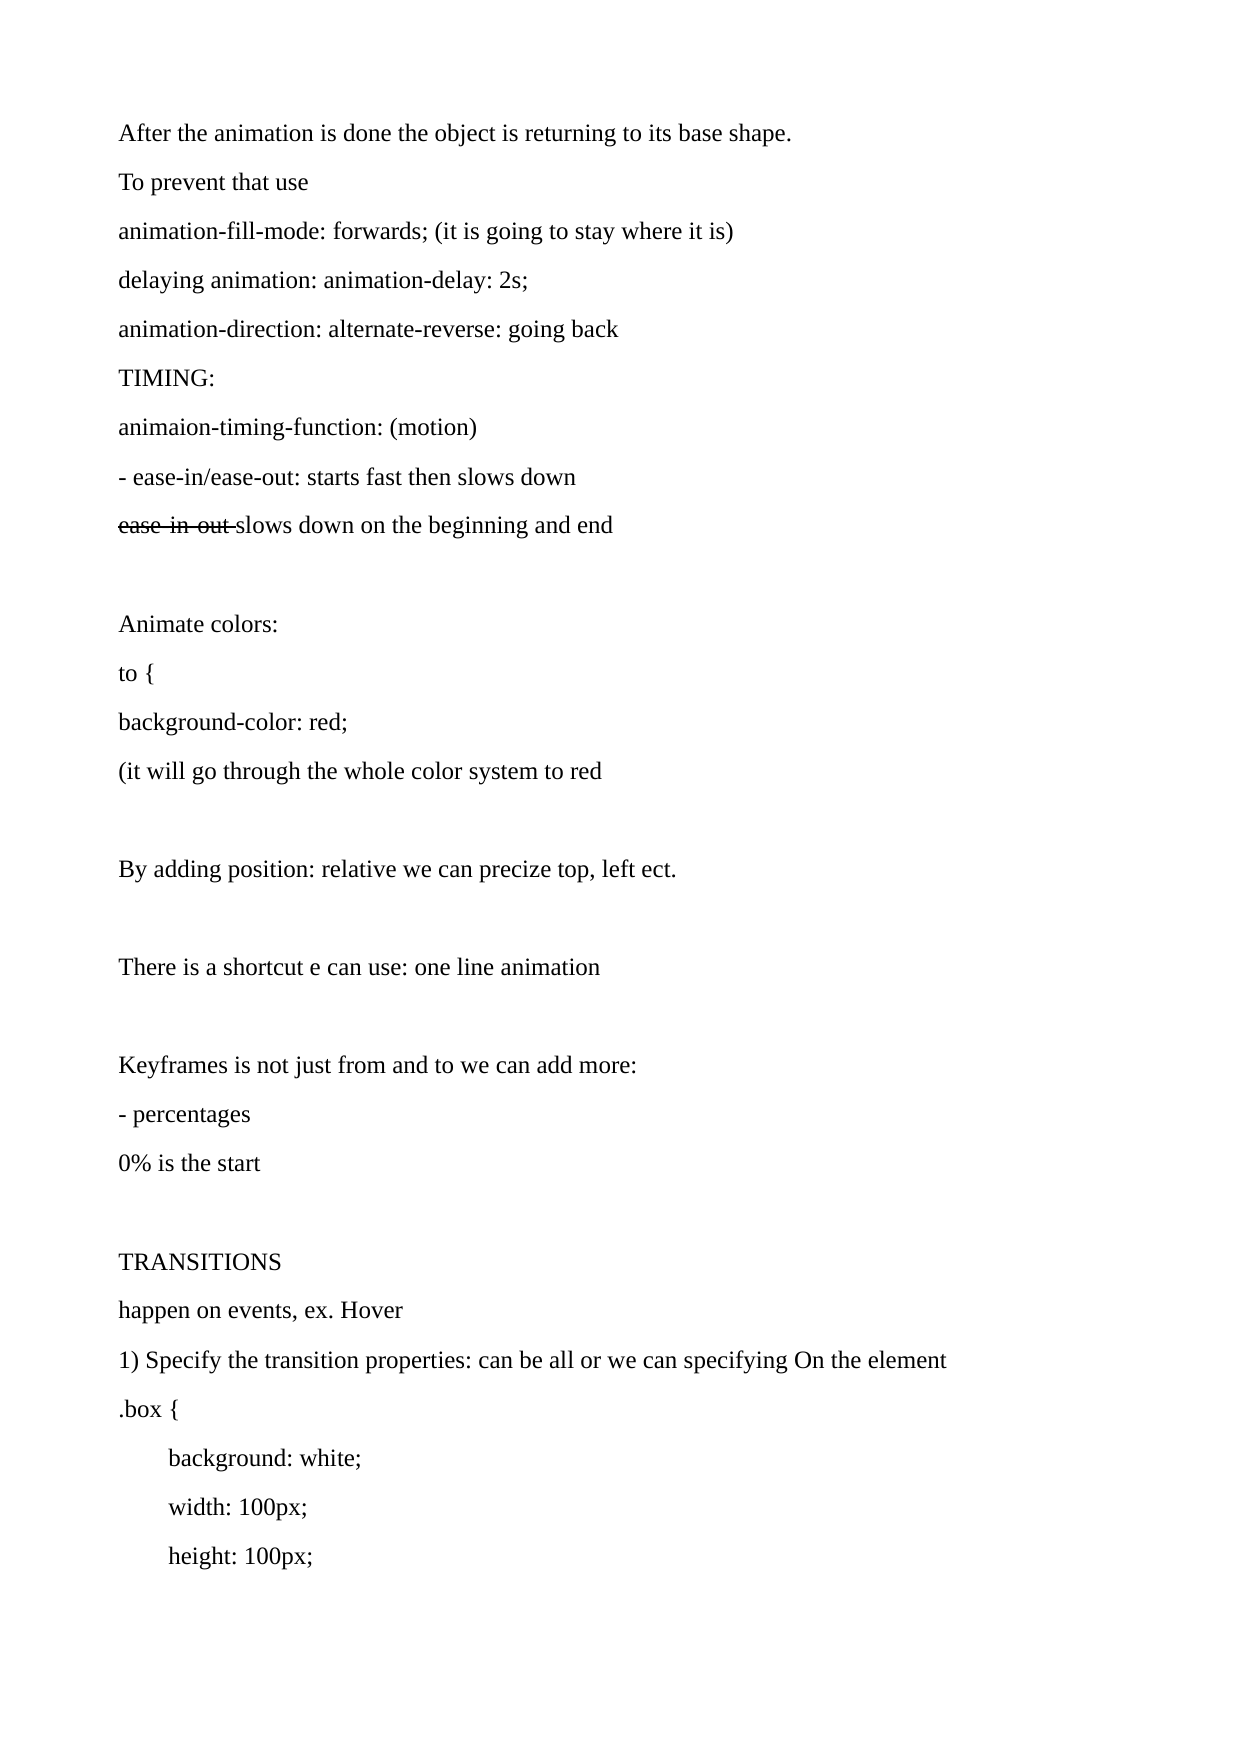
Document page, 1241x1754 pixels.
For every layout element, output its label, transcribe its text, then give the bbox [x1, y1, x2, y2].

text to { [118, 658, 1122, 687]
text Animate colors: [118, 609, 1122, 637]
text width: 100px; [118, 1492, 1122, 1521]
text TRANSITIONS [118, 1247, 1122, 1275]
text By adding position: relative we can precize top, left ect. [118, 854, 1122, 883]
text background-color: red; [118, 707, 1122, 736]
text TIMING: [118, 363, 1122, 392]
text delaying animation: animation-delay: 2s; [118, 265, 1122, 294]
text animation-direction: alternate-reverse: going back [118, 314, 1122, 343]
text (it will go through the whole color system to red [118, 756, 1122, 785]
text To prevent that use [118, 167, 1122, 196]
text 0% is the start [118, 1148, 1122, 1177]
text After the animation is done the object is returning to its base shape. [118, 118, 1122, 147]
text animation-fill-mode: forwards; (it is going to stay where it is) [118, 216, 1122, 245]
text There is a shortcut e can use: one line animation [118, 952, 1122, 981]
text 1) Specify the transition properties: can be all or we can specifying On the element [118, 1345, 1122, 1373]
text ease-in-out slows down on the beginning and end [118, 511, 1122, 539]
text animaion-timing-function: (motion) [118, 412, 1122, 441]
text - ease-in/ease-out: starts fast then slows down [118, 462, 1122, 490]
text happen on events, ex. Hover [118, 1296, 1122, 1324]
text background: white; [118, 1443, 1122, 1472]
text .box { [118, 1394, 1122, 1422]
text Keyframes is not just from and to we can add more: [118, 1050, 1122, 1079]
text height: 100px; [118, 1541, 1122, 1570]
text - percentages [118, 1099, 1122, 1128]
